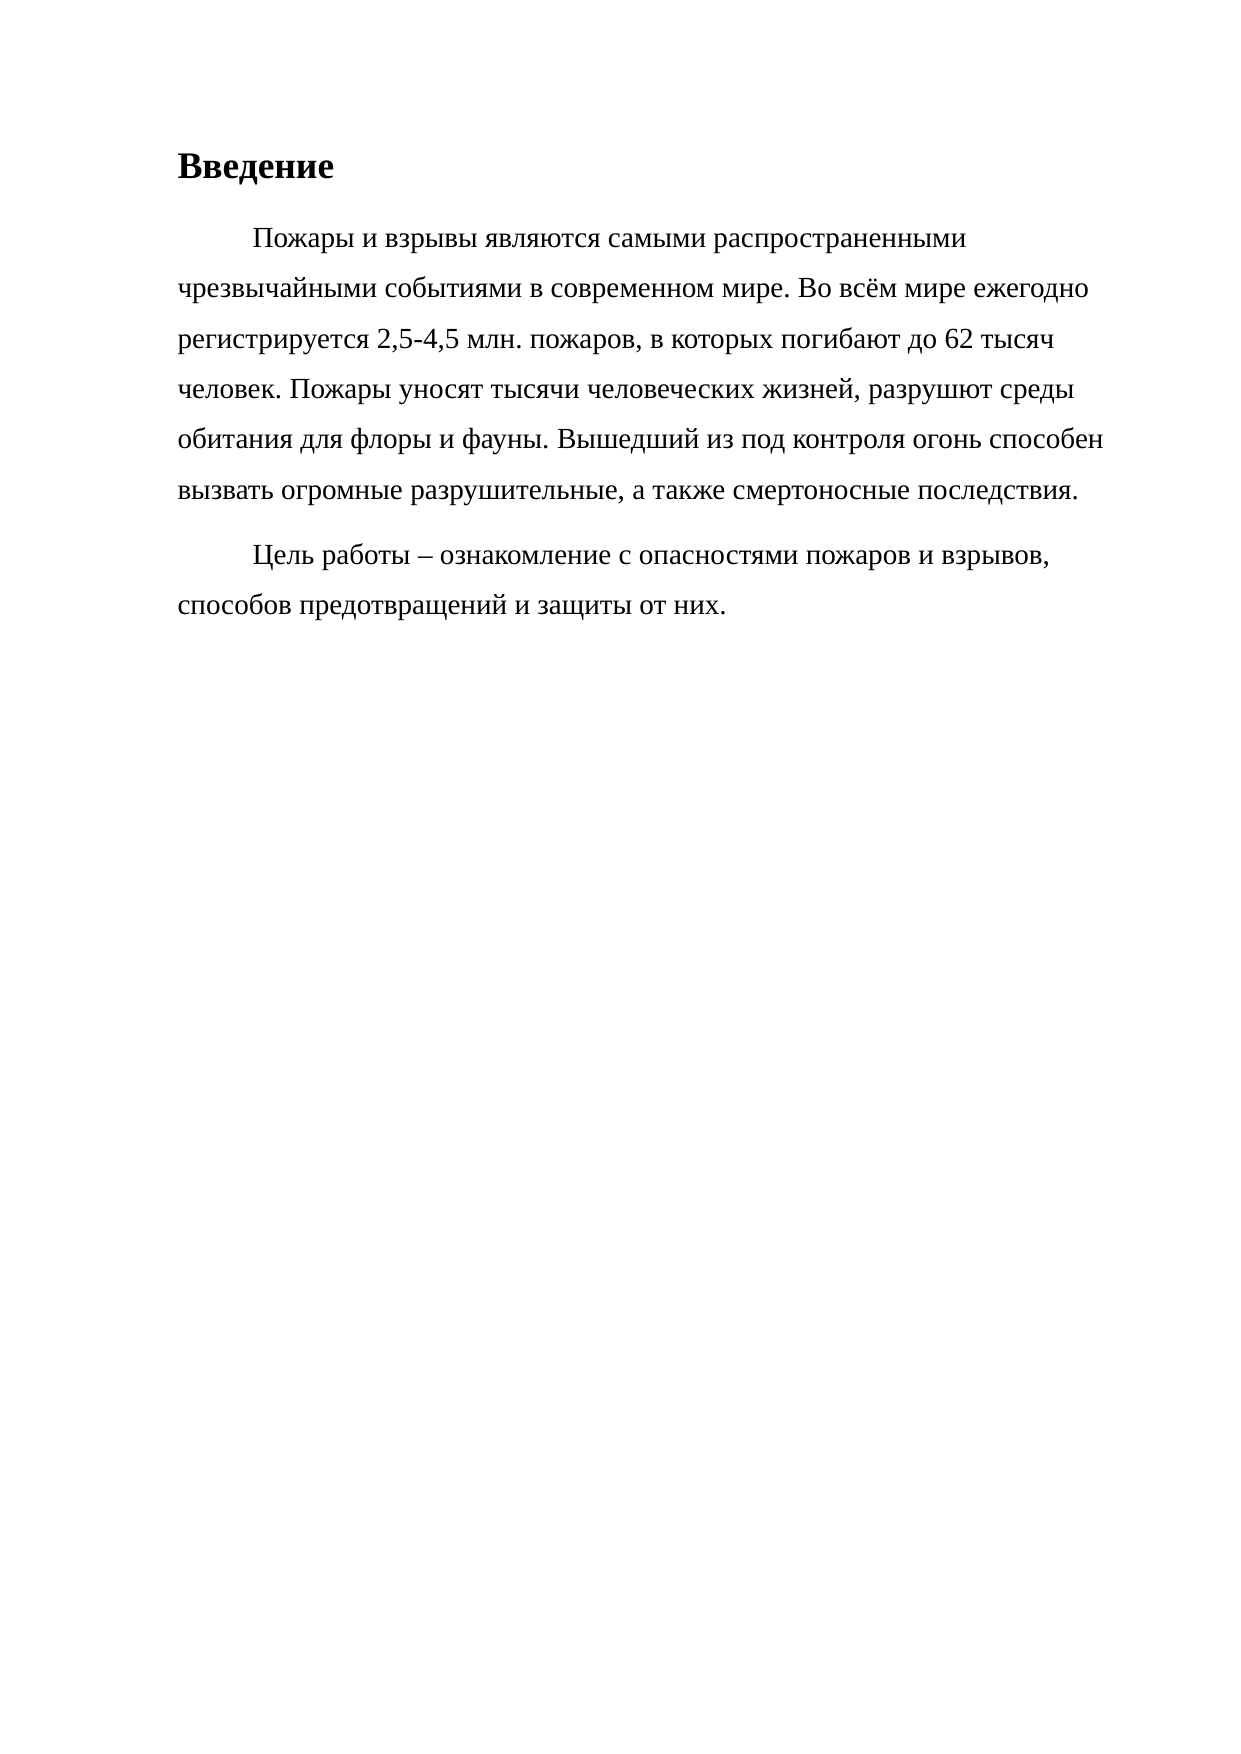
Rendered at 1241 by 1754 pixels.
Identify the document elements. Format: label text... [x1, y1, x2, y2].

text Пожары и взрывы являются самыми распространенными чрезвычайными событиями в современном мире. Во всём мире ежегодно регистрируется 2,5-4,5 млн. пожаров, в которых погибают до 62 тысяч человек. Пожары уносят тысячи человеческих жизней, разрушют среды обитания для флоры и фауны. Вышедший из под контроля огонь способен вызвать огромные разрушительные, а также смертоносные последствия. [177, 220, 1152, 505]
subtitle Введение [177, 143, 1152, 186]
text Цель работы – ознакомление с опасностями пожаров и взрывов, способов предотвращений и защиты от них. [177, 537, 1152, 621]
